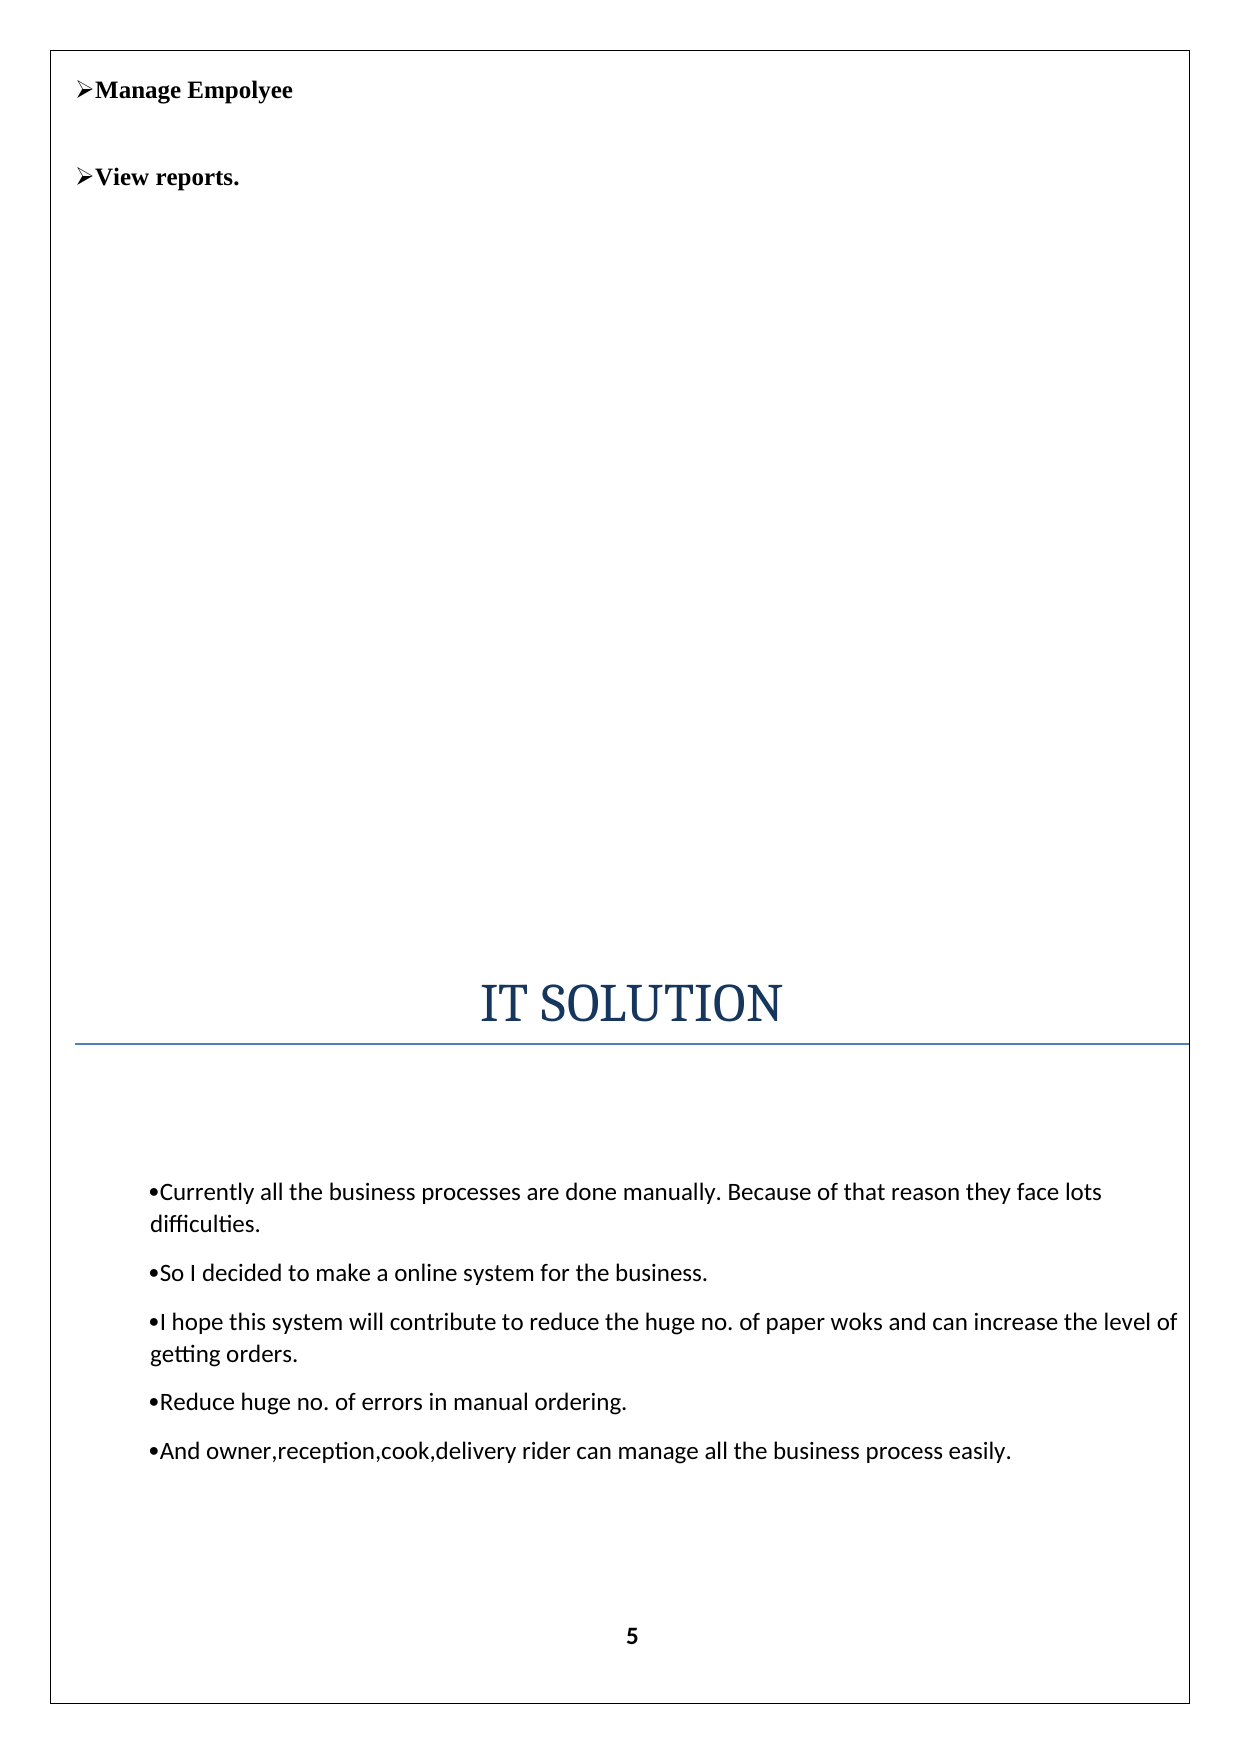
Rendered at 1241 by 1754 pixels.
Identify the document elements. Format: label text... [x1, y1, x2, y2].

list Reduce huge no. of errors in manual ordering. [150, 1386, 1189, 1417]
list View reports. [75, 162, 1189, 191]
list Currently all the business processes are done manually. Because of that reason they face lots difficulties. [150, 1177, 1189, 1239]
list Manage Empolyee [75, 75, 1189, 104]
list And owner,reception,cook,delivery rider can manage all the business process easily. [150, 1435, 1189, 1466]
list I hope this system will contribute to reduce the huge no. of paper woks and can increase the level of getting orders. [150, 1306, 1189, 1368]
title IT SOLUTION [75, 972, 1189, 1043]
list So I decided to make a online system for the business. [150, 1257, 1189, 1288]
